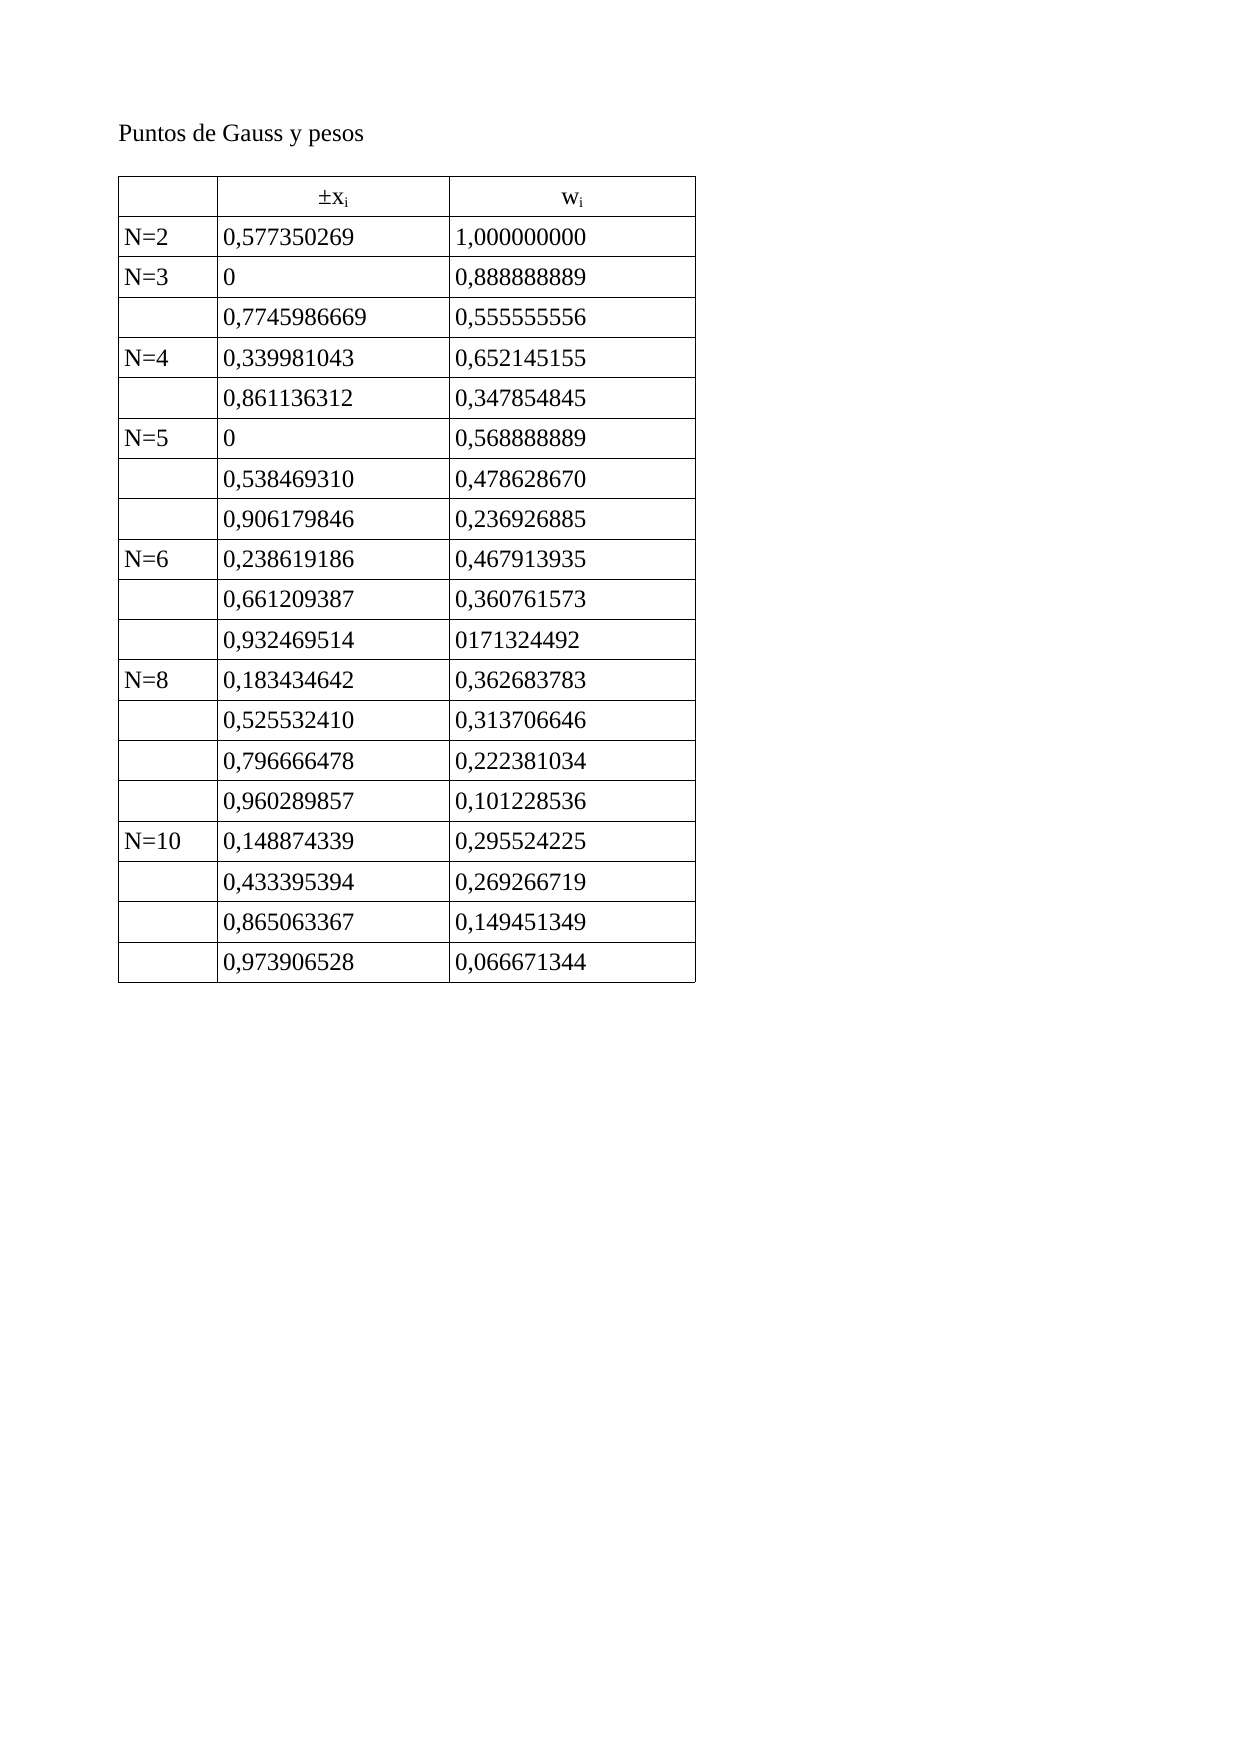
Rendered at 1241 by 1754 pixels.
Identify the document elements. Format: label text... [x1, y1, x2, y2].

table_cell N=6 [119, 540, 217, 579]
table_cell N=4 [119, 338, 217, 377]
table_cell N=2 [119, 217, 217, 256]
table_cell 0,906179846 [218, 499, 449, 538]
table_cell 0,973906528 [218, 943, 449, 982]
table_cell 0,101228536 [450, 781, 695, 821]
table_cell 0,865063367 [218, 902, 449, 942]
table_cell 0,347854845 [450, 378, 695, 417]
table_cell 0,149451349 [450, 902, 695, 942]
table_cell 0,538469310 [218, 459, 449, 498]
table_cell 0,313706646 [450, 701, 695, 740]
table_cell [119, 459, 217, 498]
table_cell [119, 943, 217, 982]
table_cell 0,568888889 [450, 419, 695, 458]
table_cell 0,236926885 [450, 499, 695, 538]
table_cell 1,000000000 [450, 217, 695, 256]
table_cell [119, 499, 217, 538]
table_cell N=8 [119, 660, 217, 700]
table_cell 0,295524225 [450, 822, 695, 861]
table_cell 0,577350269 [218, 217, 449, 256]
table_cell [119, 902, 217, 942]
table_cell 0,433395394 [218, 862, 449, 901]
table_cell 0,478628670 [450, 459, 695, 498]
table_cell 0 [218, 419, 449, 458]
table_cell 0,269266719 [450, 862, 695, 901]
table_cell 0,360761573 [450, 580, 695, 619]
table_cell 0,661209387 [218, 580, 449, 619]
table_cell N=10 [119, 822, 217, 861]
table_cell [119, 378, 217, 417]
table_cell [119, 862, 217, 901]
table_cell 0,339981043 [218, 338, 449, 377]
table_cell 0 [218, 257, 449, 297]
table_cell 0,066671344 [450, 943, 695, 982]
table_cell [119, 741, 217, 780]
table_header ±xi [218, 177, 449, 216]
table_cell 0,467913935 [450, 540, 695, 579]
table_cell 0,222381034 [450, 741, 695, 780]
table_cell 0171324492 [450, 620, 695, 659]
table_cell 0,932469514 [218, 620, 449, 659]
table_cell [119, 580, 217, 619]
table_cell 0,238619186 [218, 540, 449, 579]
table_cell 0,525532410 [218, 701, 449, 740]
table_header wi [450, 177, 695, 216]
table_cell 0,888888889 [450, 257, 695, 297]
table_cell [119, 298, 217, 337]
table_cell 0,362683783 [450, 660, 695, 700]
text Puntos de Gauss y pesos [118, 118, 1122, 147]
table_cell 0,652145155 [450, 338, 695, 377]
table_cell 0,796666478 [218, 741, 449, 780]
table_cell [119, 620, 217, 659]
table_cell N=5 [119, 419, 217, 458]
table_cell 0,555555556 [450, 298, 695, 337]
table_cell 0,148874339 [218, 822, 449, 861]
table_cell 0,960289857 [218, 781, 449, 821]
table_cell 0,861136312 [218, 378, 449, 417]
table_header [119, 177, 217, 216]
table_cell [119, 781, 217, 821]
table_cell 0,183434642 [218, 660, 449, 700]
table_cell 0,7745986669 [218, 298, 449, 337]
table_cell [119, 701, 217, 740]
table_cell N=3 [119, 257, 217, 297]
